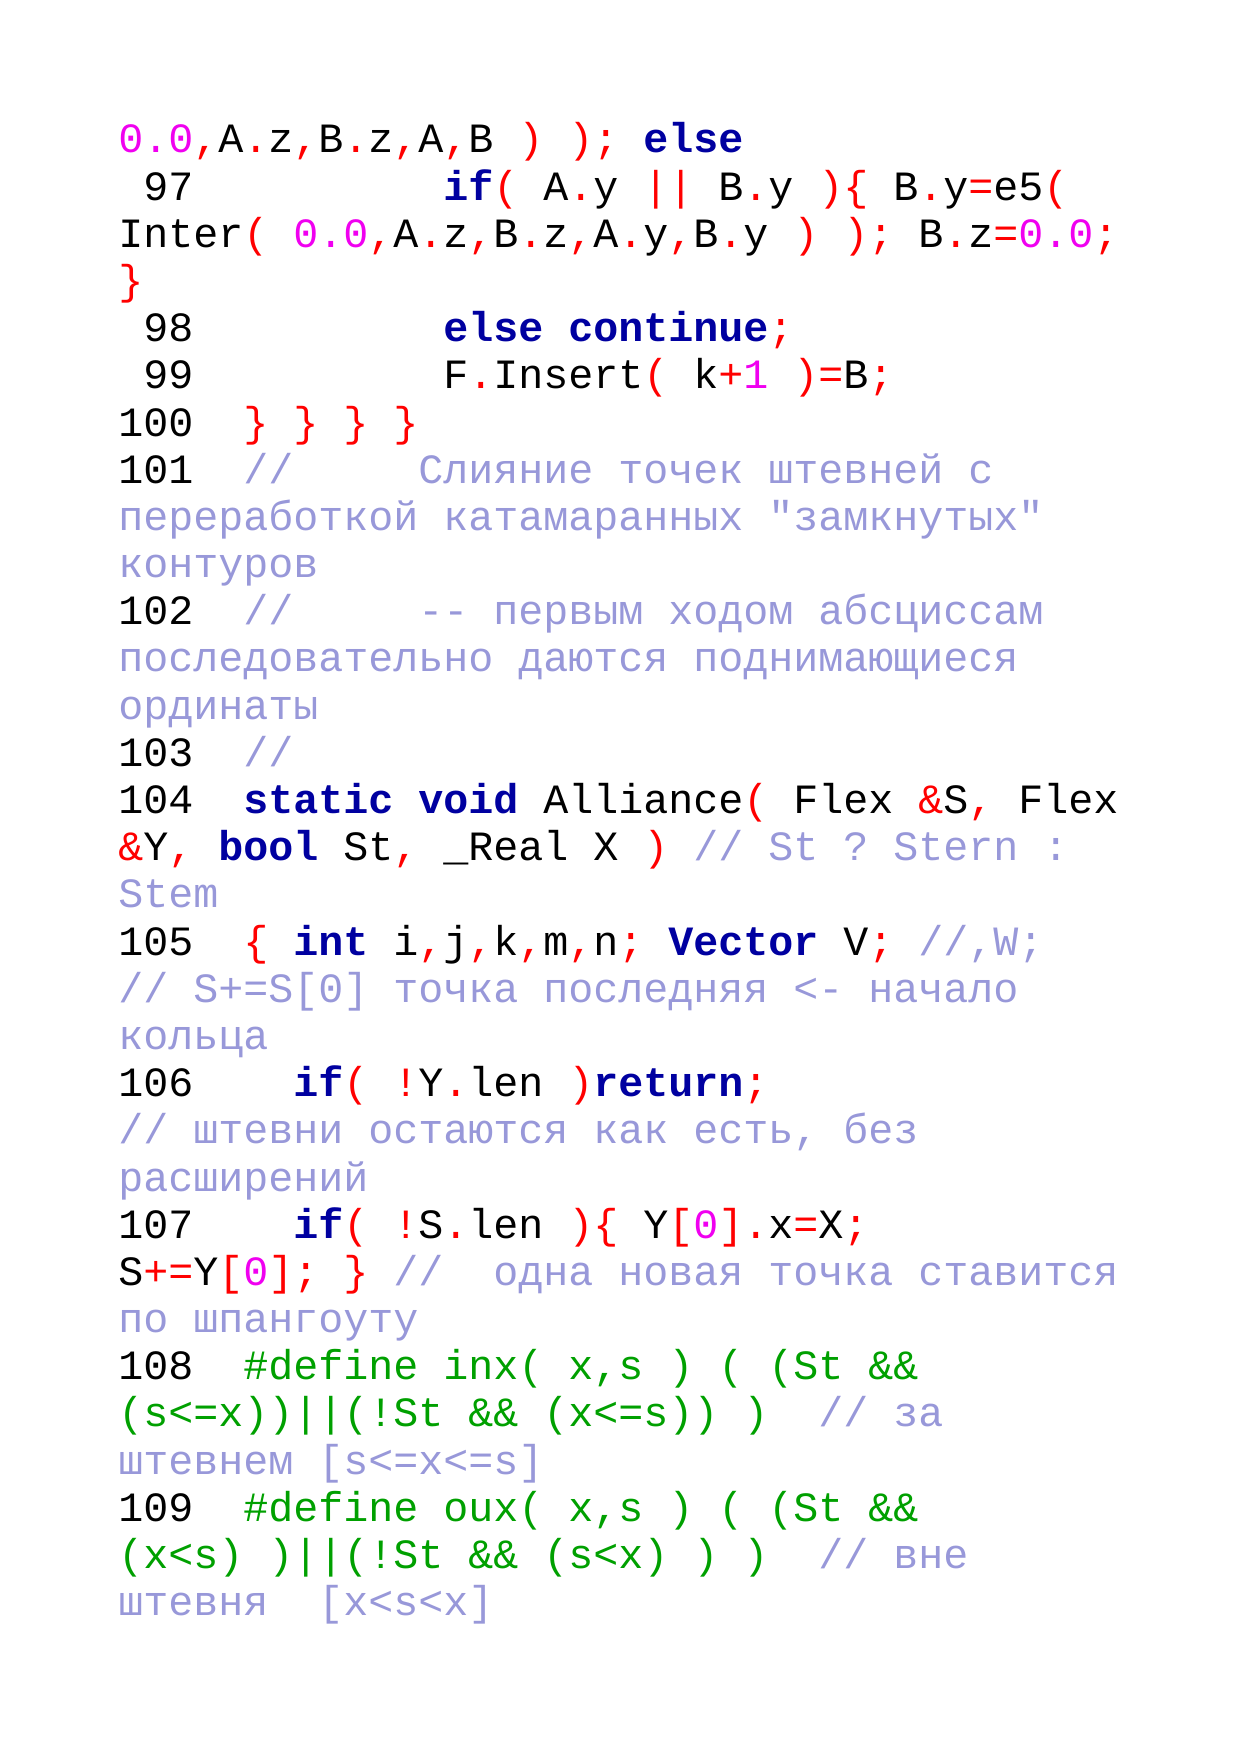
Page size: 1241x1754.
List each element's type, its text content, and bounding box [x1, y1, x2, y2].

subtitle 99 F.Insert( k+1 )=B; [468, 354, 493, 401]
subtitle 98 else continue; [118, 307, 1122, 354]
subtitle 108 #define inx( x,s ) ( (St && (s<=x))||(!St && (x<=s)) ) // за штевнем [s<=x<=s] [118, 1345, 1122, 1487]
subtitle 99 F.Insert( k+1 )=B; [643, 354, 693, 401]
subtitle 106 if( !Y.len )return; // штевни остаются как есть, без расширений [118, 1062, 1122, 1203]
subtitle 109 #define oux( x,s ) ( (St && (x<s) )||(!St && (s<x) ) ) // вне штевня [x<s<x] [118, 1487, 1122, 1628]
subtitle 96 { if( Stm )B=e5( Inter( 0.0,A.z,B.z,A,B ) ); else [518, 118, 1122, 165]
subtitle 96 { if( Stm )B=e5( Inter( 0.0,A.z,B.z,A,B ) ); else [443, 118, 468, 165]
subtitle 101 // Слияние точек штевней с переработкой катамаранных "замкнутых" контуров [118, 448, 1122, 590]
subtitle 96 { if( Stm )B=e5( Inter( 0.0,A.z,B.z,A,B ) ); else [393, 118, 418, 165]
subtitle 107 if( !S.len ){ Y[0].x=X; S+=Y[0]; } // одна новая точка ставится по шпангоуту [118, 1203, 1122, 1345]
subtitle 97 if( A.y || B.y ){ B.y=e5( Inter( 0.0,A.z,B.z,A.y,B.y ) ); B.z=0.0; } [118, 165, 1122, 307]
subtitle 100 } } } } [118, 401, 1122, 448]
subtitle 96 { if( Stm )B=e5( Inter( 0.0,A.z,B.z,A,B ) ); else [343, 118, 368, 165]
subtitle 99 F.Insert( k+1 )=B; [868, 354, 1122, 401]
subtitle 103 // [118, 732, 1122, 779]
subtitle 96 { if( Stm )B=e5( Inter( 0.0,A.z,B.z,A,B ) ); else [293, 118, 318, 165]
subtitle 99 F.Insert( k+1 )=B; [118, 354, 443, 401]
subtitle 102 // -- первым ходом абсциссам последовательно даются поднимающиеся ординаты [118, 590, 1122, 732]
subtitle 96 { if( Stm )B=e5( Inter( 0.0,A.z,B.z,A,B ) ); else [118, 118, 218, 165]
subtitle 96 { if( Stm )B=e5( Inter( 0.0,A.z,B.z,A,B ) ); else [243, 118, 268, 165]
subtitle 104 static void Alliance( Flex &S, Flex &Y, bool St, _Real X ) // St ? Stern : Stem [118, 779, 1122, 920]
subtitle 99 F.Insert( k+1 )=B; [718, 354, 843, 401]
subtitle 105 { int i,j,k,m,n; Vector V; //,W; // S+=S[0] точка последняя <- начало кольца [118, 920, 1122, 1062]
